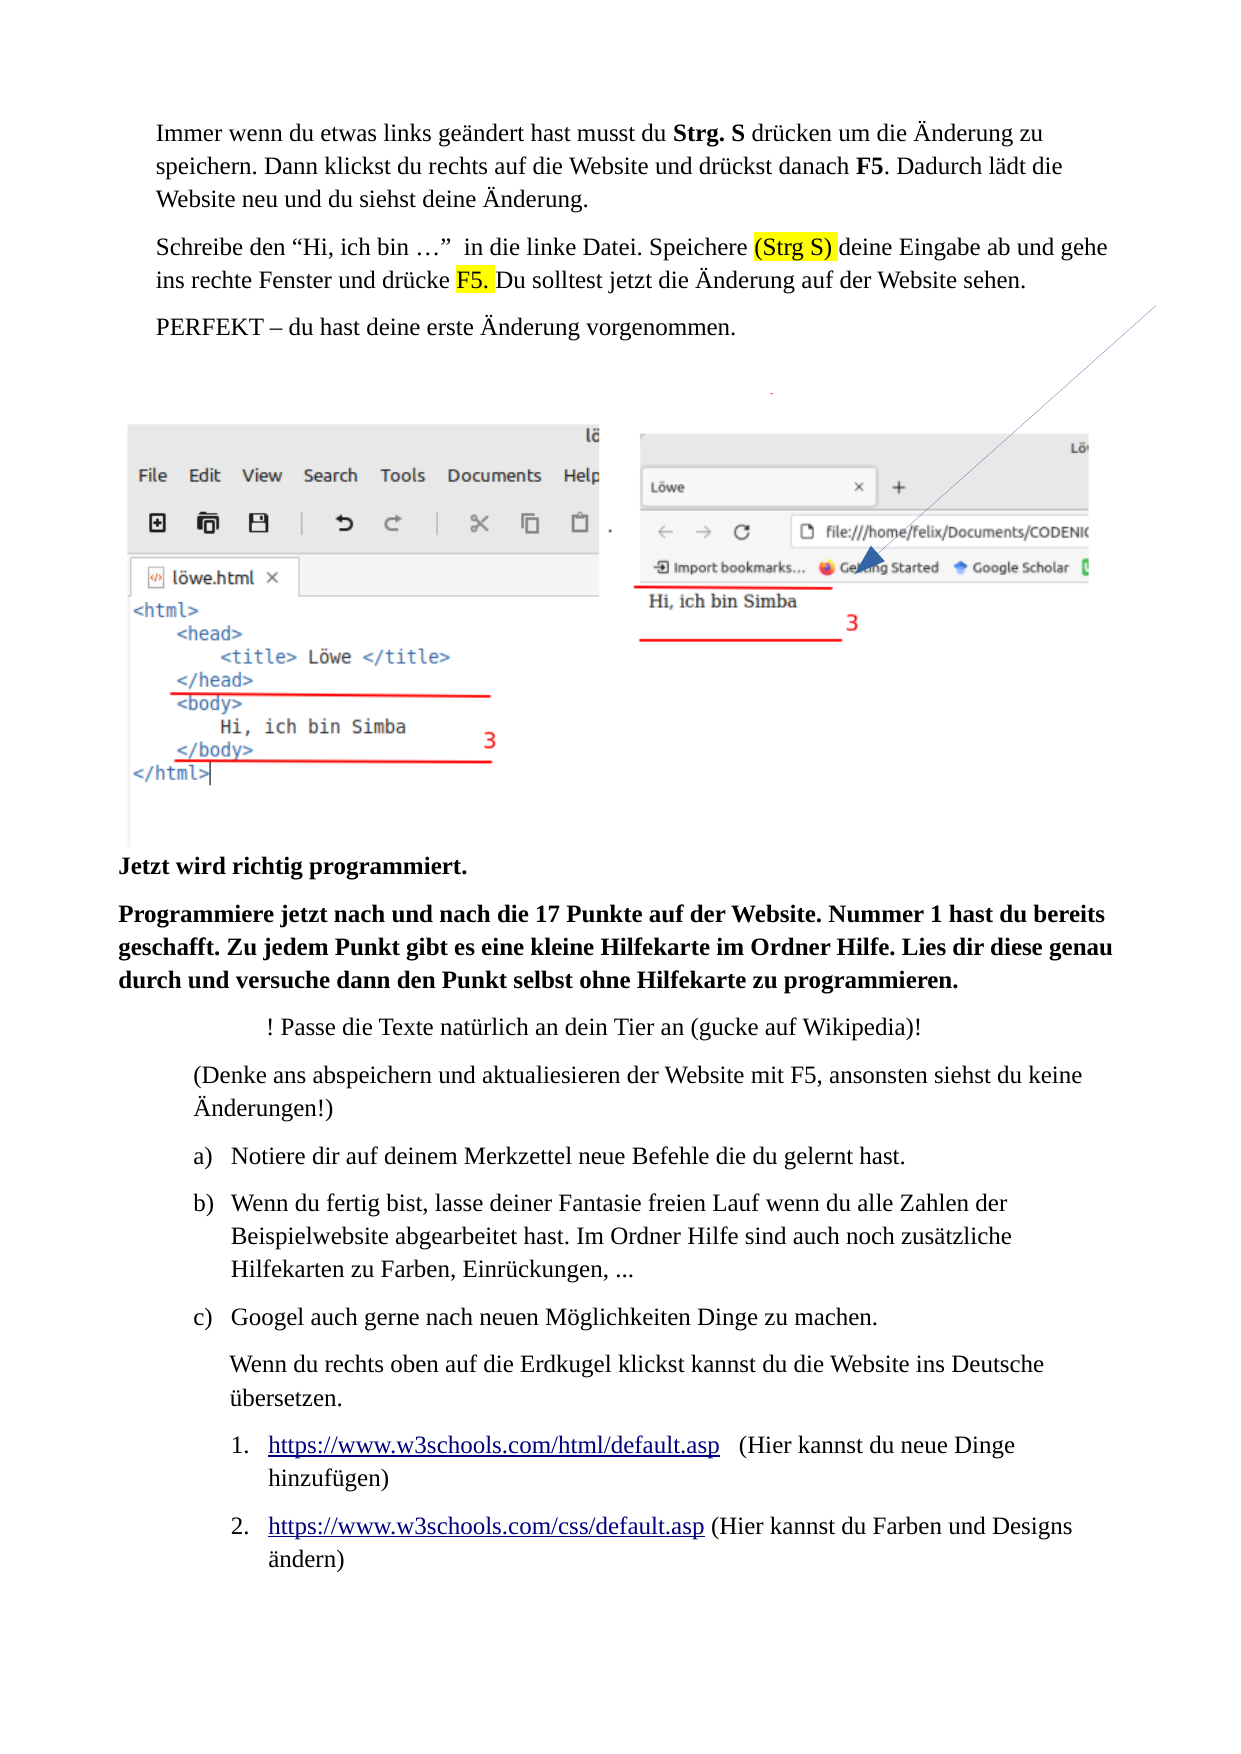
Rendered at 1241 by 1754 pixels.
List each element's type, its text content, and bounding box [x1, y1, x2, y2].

text ! Passe die Texte natürlich an dein Tier an (gucke auf Wikipedia)! [118, 1012, 1122, 1041]
list https://www.w3schools.com/css/default.asp (Hier kannst du Farben und Designs ändern) [231, 1511, 1122, 1573]
text Jetzt wird richtig programmiert. [118, 847, 1122, 880]
list Schreibe den “Hi, ich bin …” in die linke Datei. Speichere (Strg S) deine Eingabe ab und gehe ins rechte Fenster und drücke F5. Du solltest jetzt die Änderung auf der Website sehen. [118, 232, 1122, 293]
list Immer wenn du etwas links geändert hast musst du Strg. S drücken um die Änderung zu speichern. Dann klickst du rechts auf die Website und drückst danach F5. Dadurch lädt die Website neu und du siehst deine Änderung. [118, 118, 1122, 213]
list PERFEKT – du hast deine erste Änderung vorgenommen. [118, 312, 1122, 341]
list Googel auch gerne nach neuen Möglichkeiten Dinge zu machen. [193, 1302, 1122, 1331]
list (Denke ans abspeichern und aktualiesieren der Website mit F5, ansonsten siehst du keine Änderungen!) [156, 1060, 1122, 1122]
text Wenn du rechts oben auf die Erdkugel klickst kannst du die Website ins Deutsche übersetzen. [118, 1349, 1122, 1411]
text Programmiere jetzt nach und nach die 17 Punkte auf der Website. Nummer 1 hast du bereits geschafft. Zu jedem Punkt gibt es eine kleine Hilfekarte im Ordner Hilfe. Lies dir diese genau durch und versuche dann den Punkt selbst ohne Hilfekarte zu programmieren. [118, 899, 1122, 994]
picture [118, 393, 1123, 847]
list Notiere dir auf deinem Merkzettel neue Befehle die du gelernt hast. [193, 1141, 1122, 1169]
list Wenn du fertig bist, lasse deiner Fantasie freien Lauf wenn du alle Zahlen der Beispielwebsite abgearbeitet hast. Im Ordner Hilfe sind auch noch zusätzliche Hilfekarten zu Farben, Einrückungen, ... [193, 1188, 1122, 1283]
list https://www.w3schools.com/html/default.asp (Hier kannst du neue Dinge hinzufügen) [231, 1430, 1122, 1492]
